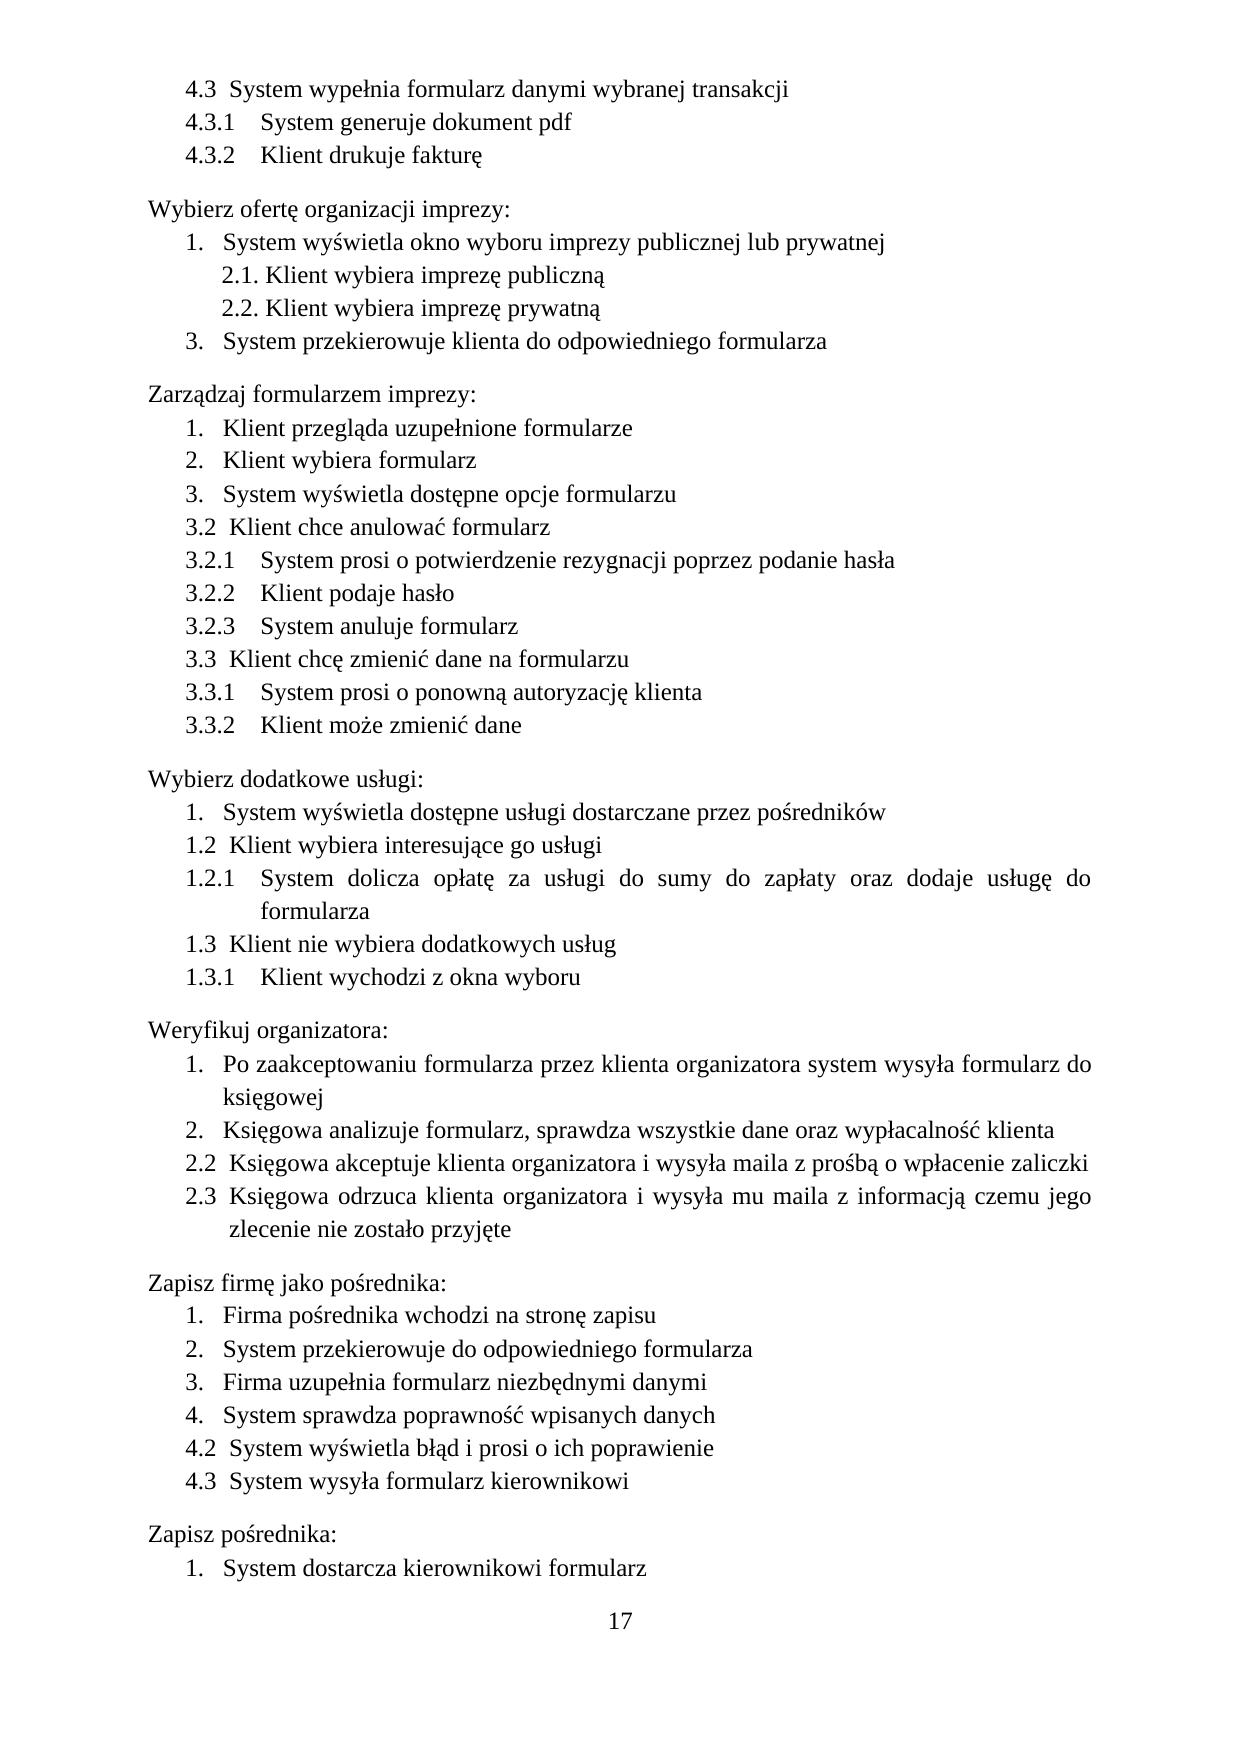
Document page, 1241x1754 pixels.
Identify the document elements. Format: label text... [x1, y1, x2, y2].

list Klient może zmienić dane [185, 710, 1093, 738]
list Firma pośrednika wchodzi na stronę zapisu [185, 1301, 1093, 1329]
list System przekierowuje klienta do odpowiedniego formularza [185, 326, 1093, 354]
list System wyświetla okno wyboru imprezy publicznej lub prywatnej [185, 227, 1093, 255]
subtitle Wybierz dodatkowe usługi: [148, 764, 1093, 792]
list Klient podaje hasło [185, 578, 1093, 606]
list System anuluje formularz [185, 611, 1093, 639]
list Klient wybiera imprezę publiczną [221, 260, 1093, 288]
list Klient chce anulować formularz [185, 512, 1093, 540]
list System prosi o ponowną autoryzację klienta [185, 677, 1093, 706]
subtitle Wybierz ofertę organizacji imprezy: [148, 194, 1093, 222]
list System dolicza opłatę za usługi do sumy do zapłaty oraz dodaje usługę do formularza [185, 863, 1093, 924]
list Księgowa analizuje formularz, sprawdza wszystkie dane oraz wypłacalność klienta [185, 1115, 1093, 1143]
list System wypełnia formularz danymi wybranej transakcji [185, 74, 1093, 102]
list System prosi o potwierdzenie rezygnacji poprzez podanie hasła [185, 545, 1093, 573]
list Księgowa odrzuca klienta organizatora i wysyła mu maila z informacją czemu jego zlecenie nie zostało przyjęte [185, 1181, 1093, 1242]
list Księgowa akceptuje klienta organizatora i wysyła maila z prośbą o wpłacenie zaliczki [185, 1148, 1093, 1176]
list System wyświetla dostępne usługi dostarczane przez pośredników [185, 797, 1093, 825]
list Klient przegląda uzupełnione formularze [185, 413, 1093, 441]
list Klient wybiera formularz [185, 446, 1093, 474]
subtitle Zapisz firmę jako pośrednika: [148, 1268, 1093, 1296]
list System dostarcza kierownikowi formularz [185, 1553, 1093, 1581]
list System wyświetla błąd i prosi o ich poprawienie [185, 1433, 1093, 1461]
list System generuje dokument pdf [185, 107, 1093, 136]
list System wyświetla dostępne opcje formularzu [185, 479, 1093, 507]
list Klient wychodzi z okna wyboru [185, 962, 1093, 991]
list System przekierowuje do odpowiedniego formularza [185, 1334, 1093, 1362]
subtitle Zarządzaj formularzem imprezy: [148, 379, 1093, 408]
list System sprawdza poprawność wpisanych danych [185, 1400, 1093, 1428]
subtitle Weryfikuj organizatora: [148, 1016, 1093, 1044]
list Klient wybiera imprezę prywatną [221, 293, 1093, 321]
list System wysyła formularz kierownikowi [185, 1466, 1093, 1494]
list Klient drukuje fakturę [185, 140, 1093, 168]
list Po zaakceptowaniu formularza przez klienta organizatora system wysyła formularz do księgowej [185, 1049, 1093, 1110]
list Klient wybiera interesujące go usługi [185, 830, 1093, 858]
list Klient chcę zmienić dane na formularzu [185, 644, 1093, 672]
subtitle Zapisz pośrednika: [148, 1519, 1093, 1548]
list Firma uzupełnia formularz niezbędnymi danymi [185, 1367, 1093, 1395]
list Klient nie wybiera dodatkowych usług [185, 929, 1093, 957]
